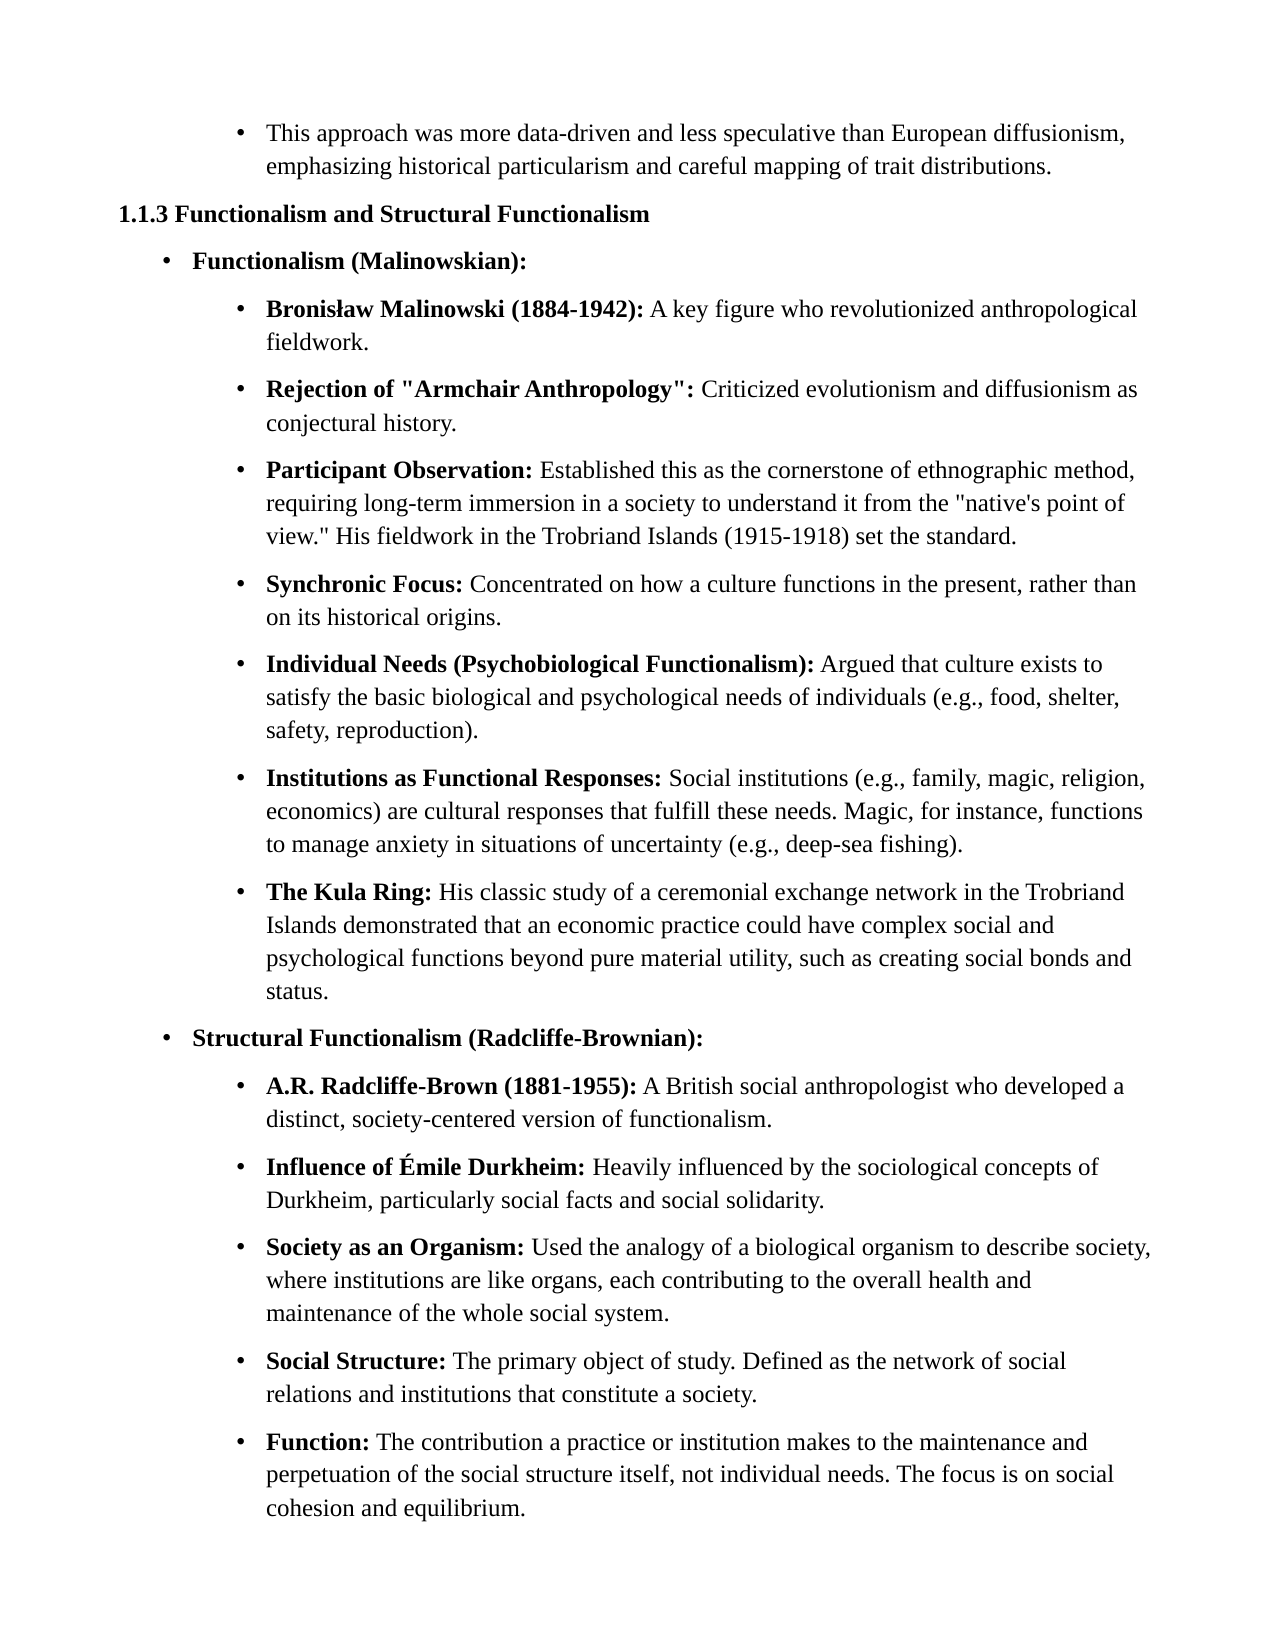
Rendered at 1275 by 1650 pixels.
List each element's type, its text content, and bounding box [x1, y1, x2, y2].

list Structural Functionalism (Radcliffe-Brownian): [162, 1023, 1157, 1052]
list Functionalism (Malinowskian): [162, 246, 1157, 275]
list Synchronic Focus: Concentrated on how a culture functions in the present, rather than on its historical origins. [236, 569, 1157, 631]
list Society as an Organism: Used the analogy of a biological organism to describe society, where institutions are like organs, each contributing to the overall health and maintenance of the whole social system. [236, 1232, 1157, 1327]
list Function: The contribution a practice or institution makes to the maintenance and perpetuation of the social structure itself, not individual needs. The focus is on social cohesion and equilibrium. [236, 1427, 1157, 1521]
list Influence of Émile Durkheim: Heavily influenced by the sociological concepts of Durkheim, particularly social facts and social solidarity. [236, 1152, 1157, 1213]
list Institutions as Functional Responses: Social institutions (e.g., family, magic, religion, economics) are cultural responses that fulfill these needs. Magic, for instance, functions to manage anxiety in situations of uncertainty (e.g., deep-sea fishing). [236, 763, 1157, 858]
list This approach was more data-driven and less speculative than European diffusionism, emphasizing historical particularism and careful mapping of trait distributions. [236, 118, 1157, 180]
list The Kula Ring: His classic study of a ceremonial exchange network in the Trobriand Islands demonstrated that an economic practice could have complex social and psychological functions beyond pure material utility, such as creating social bonds and status. [236, 877, 1157, 1004]
list Rejection of "Armchair Anthropology": Criticized evolutionism and diffusionism as conjectural history. [236, 374, 1157, 436]
list A.R. Radcliffe-Brown (1881-1955): A British social anthropologist who developed a distinct, society-centered version of functionalism. [236, 1071, 1157, 1133]
list Individual Needs (Psychobiological Functionalism): Argued that culture exists to satisfy the basic biological and psychological needs of individuals (e.g., food, shelter, safety, reproduction). [236, 649, 1157, 744]
list Participant Observation: Established this as the cornerstone of ethnographic method, requiring long-term immersion in a society to understand it from the "native's point of view." His fieldwork in the Trobriand Islands (1915-1918) set the standard. [236, 455, 1157, 550]
list Bronisław Malinowski (1884-1942): A key figure who revolutionized anthropological fieldwork. [236, 294, 1157, 356]
list Social Structure: The primary object of study. Defined as the network of social relations and institutions that constitute a society. [236, 1346, 1157, 1408]
text 1.1.3 Functionalism and Structural Functionalism [118, 199, 1157, 227]
